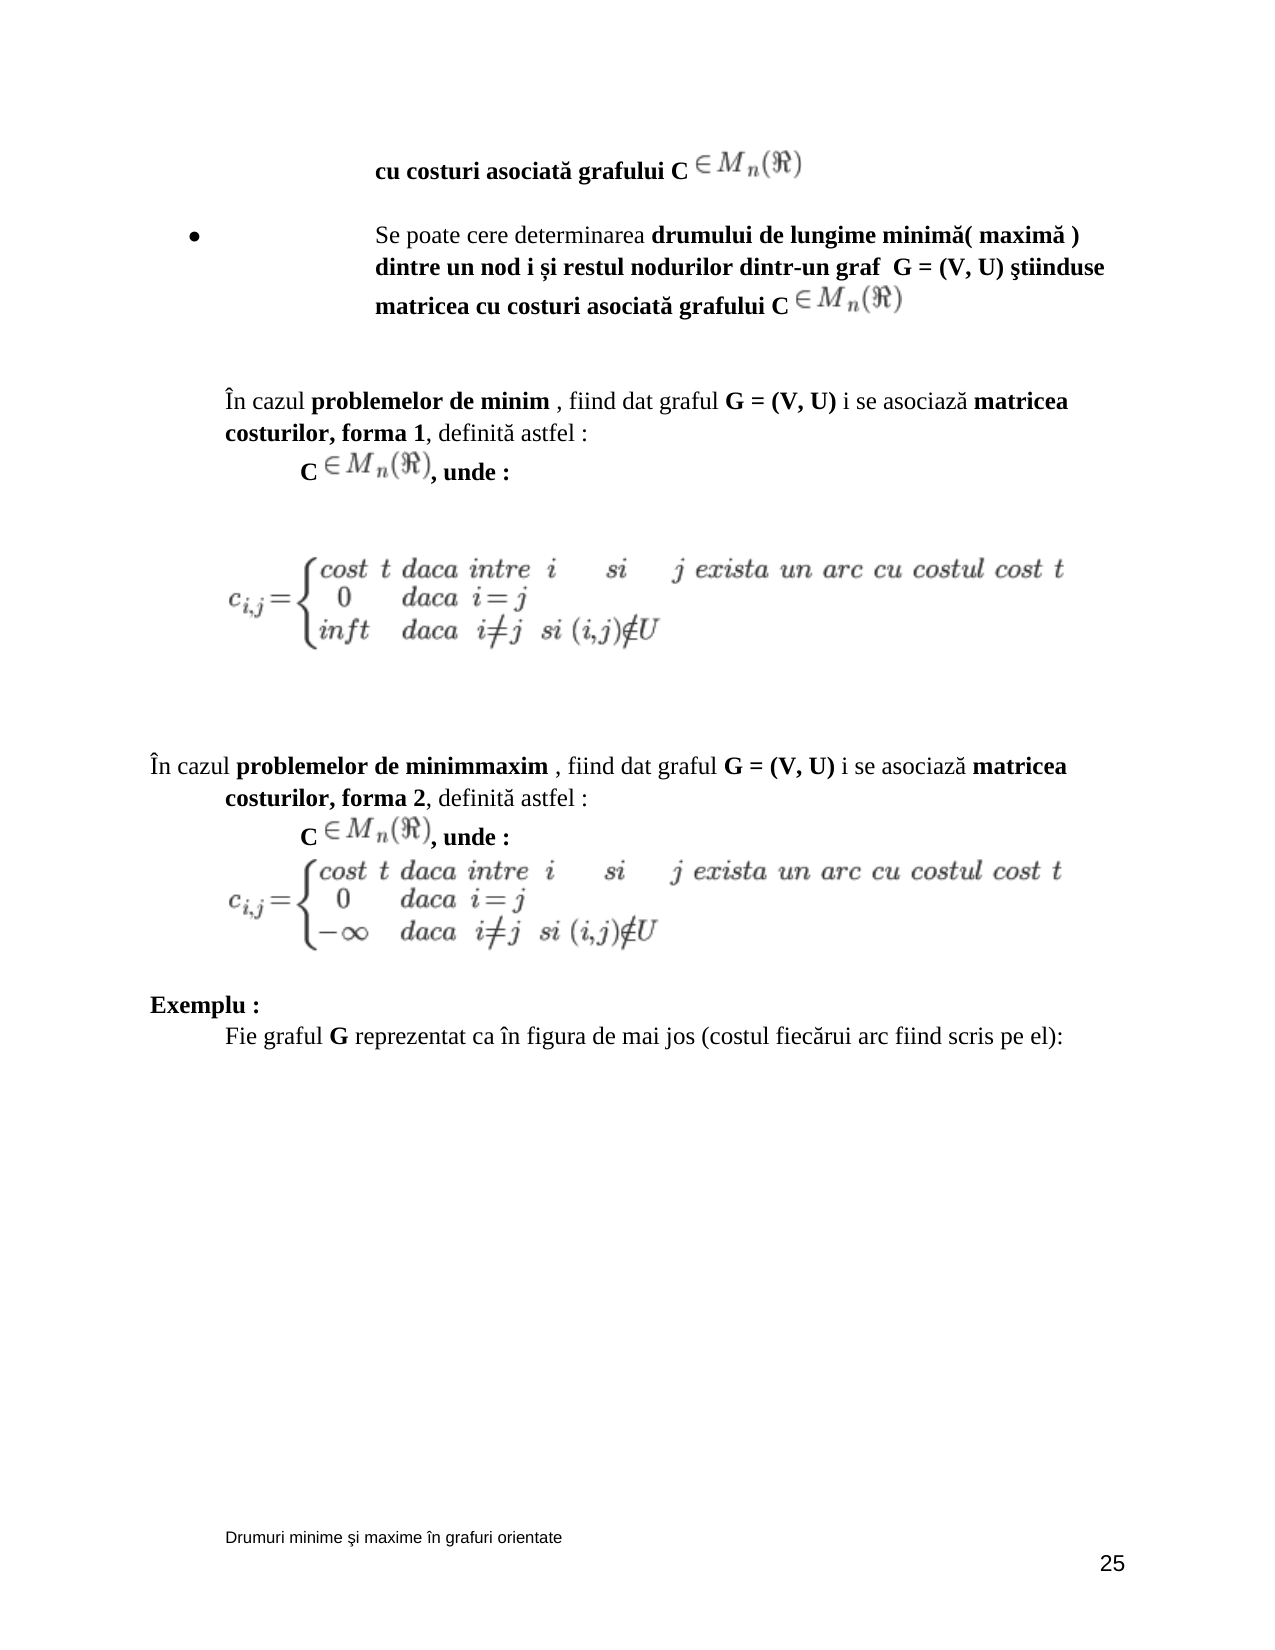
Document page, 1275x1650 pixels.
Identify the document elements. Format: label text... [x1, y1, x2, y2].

text În cazul problemelor de minimmaxim , fiind dat graful G = (V, U) i se asociază matricea [150, 752, 1125, 780]
text În cazul problemelor de minim , fiind dat graful G = (V, U) i se asociază matricea [150, 387, 1125, 415]
picture [228, 556, 1064, 651]
picture [324, 450, 431, 481]
text costurilor, forma 2, definită astfel : [150, 784, 1125, 812]
list Se poate cere determinarea drumului de lungime minimă( maximă ) dintre un nod i și restul nodurilor dintr-un graf G = (V, U) ştiinduse matricea cu costuri asociată grafului C [187, 221, 1125, 319]
picture [695, 150, 802, 180]
text C , unde : [150, 451, 1125, 486]
text costurilor, forma 1, definită astfel : [150, 419, 1125, 447]
text cu costuri asociată grafului C [150, 150, 1125, 185]
text Exemplu : [150, 991, 1125, 1018]
picture [795, 284, 902, 315]
picture [228, 858, 1062, 952]
text Fie graful G reprezentat ca în figura de mai jos (costul fiecărui arc fiind scris pe el): [150, 1022, 1125, 1050]
text C , unde : [150, 816, 1125, 851]
picture [324, 816, 431, 846]
